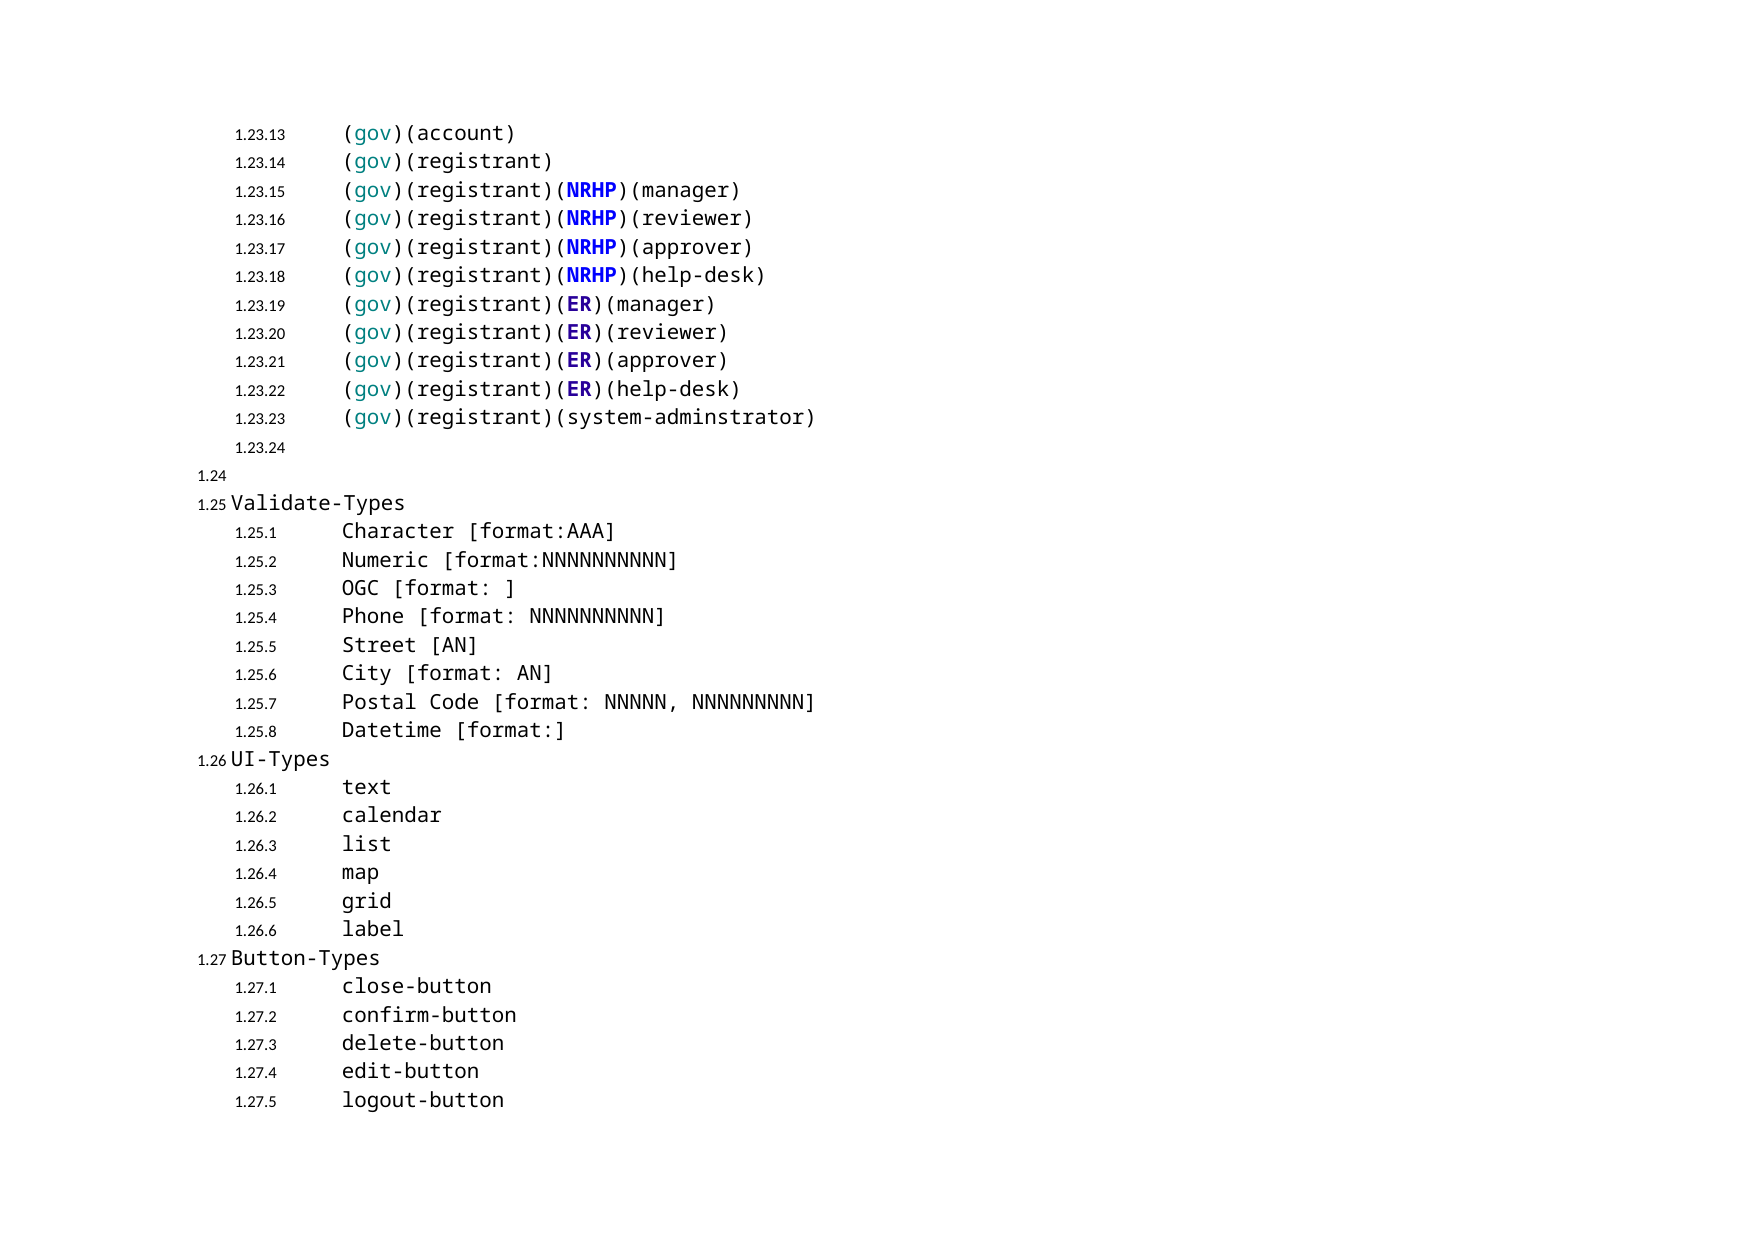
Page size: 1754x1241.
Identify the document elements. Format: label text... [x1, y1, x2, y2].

list logout-button [231, 1085, 1636, 1113]
list text [231, 772, 1636, 801]
list Postal Code [format: NNNNN, NNNNNNNNN] [231, 687, 1636, 715]
list calendar [231, 801, 1636, 829]
list (gov)(registrant)(ER)(help-desk) [231, 374, 1636, 402]
list (gov)(registrant)(ER)(approver) [231, 346, 1636, 374]
list grid [231, 886, 1636, 914]
list Character [format:AAA] [231, 516, 1636, 545]
list confirm-button [231, 1000, 1636, 1028]
list (gov)(registrant)(ER)(reviewer) [231, 317, 1636, 346]
list Validate-Types [193, 488, 1636, 516]
list (gov)(registrant)(system-adminstrator) [231, 402, 1636, 431]
list Street [AN] [231, 630, 1636, 658]
list edit-button [231, 1057, 1636, 1085]
list (gov)(registrant) [231, 147, 1636, 175]
list UI-Types [193, 744, 1636, 772]
list (gov)(registrant)(NRHP)(manager) [231, 175, 1636, 203]
list delete-button [231, 1028, 1636, 1057]
list list [231, 829, 1636, 857]
list (gov)(registrant)(NRHP)(reviewer) [231, 203, 1636, 232]
list OGC [format: ] [231, 573, 1636, 602]
list (gov)(registrant)(ER)(manager) [231, 289, 1636, 317]
list (gov)(registrant)(NRHP)(help-desk) [231, 260, 1636, 289]
list Phone [format: NNNNNNNNNN] [231, 602, 1636, 630]
list Datetime [format:] [231, 715, 1636, 744]
list close-button [231, 971, 1636, 1000]
list City [format: AN] [231, 658, 1636, 687]
list label [231, 914, 1636, 943]
list Button-Types [193, 943, 1636, 971]
list Numeric [format:NNNNNNNNNN] [231, 545, 1636, 573]
list map [231, 857, 1636, 886]
list (gov)(account) [231, 118, 1636, 147]
list (gov)(registrant)(NRHP)(approver) [231, 232, 1636, 260]
